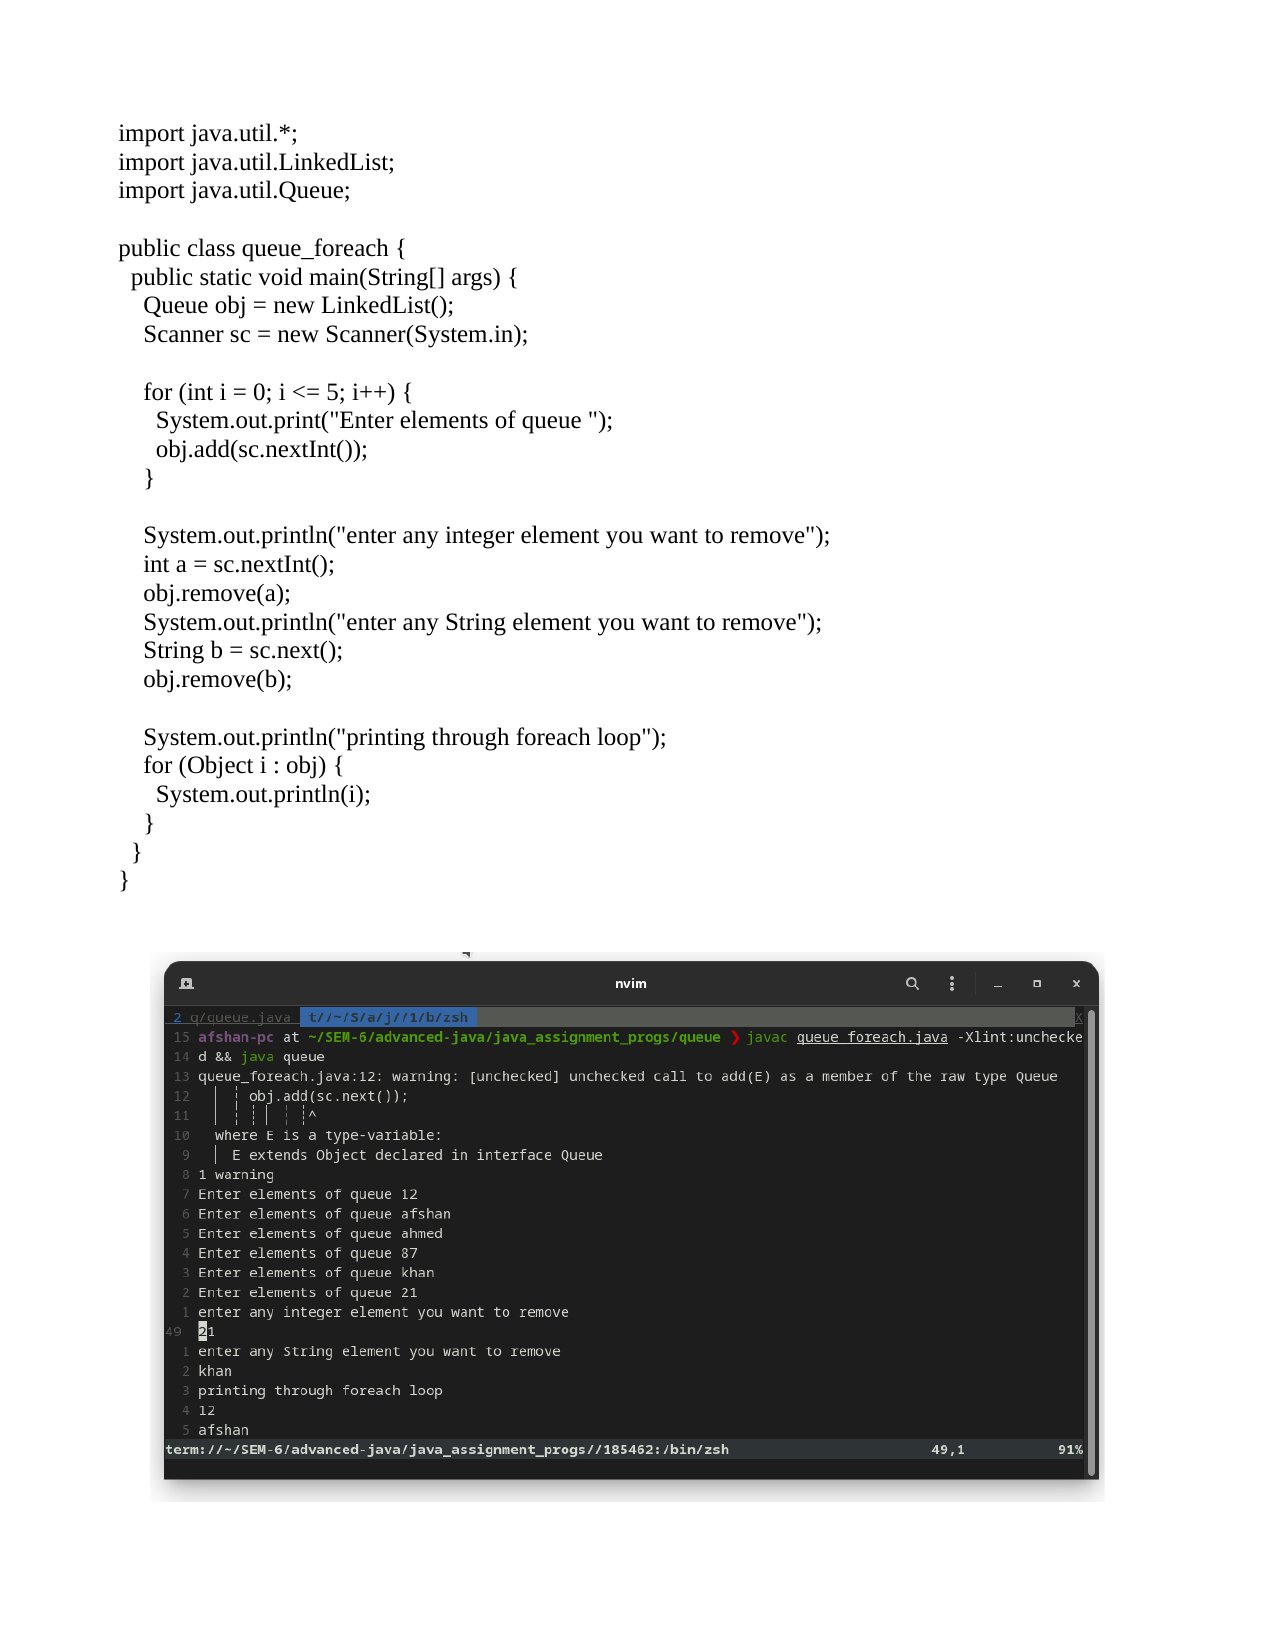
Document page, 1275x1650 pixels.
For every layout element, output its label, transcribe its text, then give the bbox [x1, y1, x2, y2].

text String b = sc.next(); [118, 636, 1157, 664]
text int a = sc.nextInt(); [118, 549, 1157, 578]
text } [118, 463, 1157, 492]
text import java.util.Queue; [118, 176, 1157, 204]
text obj.add(sc.nextInt()); [118, 434, 1157, 463]
text } [118, 808, 1157, 837]
text for (Object i : obj) { [118, 751, 1157, 779]
text Scanner sc = new Scanner(System.in); [118, 319, 1157, 348]
text } [118, 837, 1157, 866]
text obj.remove(a); [118, 578, 1157, 607]
text obj.remove(b); [118, 664, 1157, 693]
text System.out.println("enter any String element you want to remove"); [118, 607, 1157, 636]
text System.out.print("Enter elements of queue "); [118, 406, 1157, 434]
text for (int i = 0; i <= 5; i++) { [118, 377, 1157, 406]
text System.out.println("printing through foreach loop"); [118, 722, 1157, 751]
text import java.util.LinkedList; [118, 147, 1157, 176]
text import java.util.*; [118, 118, 1157, 147]
text } [118, 866, 1157, 894]
text public class queue_foreach { [118, 233, 1157, 262]
text public static void main(String[] args) { [118, 262, 1157, 291]
text Queue obj = new LinkedList(); [118, 291, 1157, 319]
text System.out.println(i); [118, 779, 1157, 808]
text System.out.println("enter any integer element you want to remove"); [118, 521, 1157, 549]
picture [149, 952, 1105, 1502]
